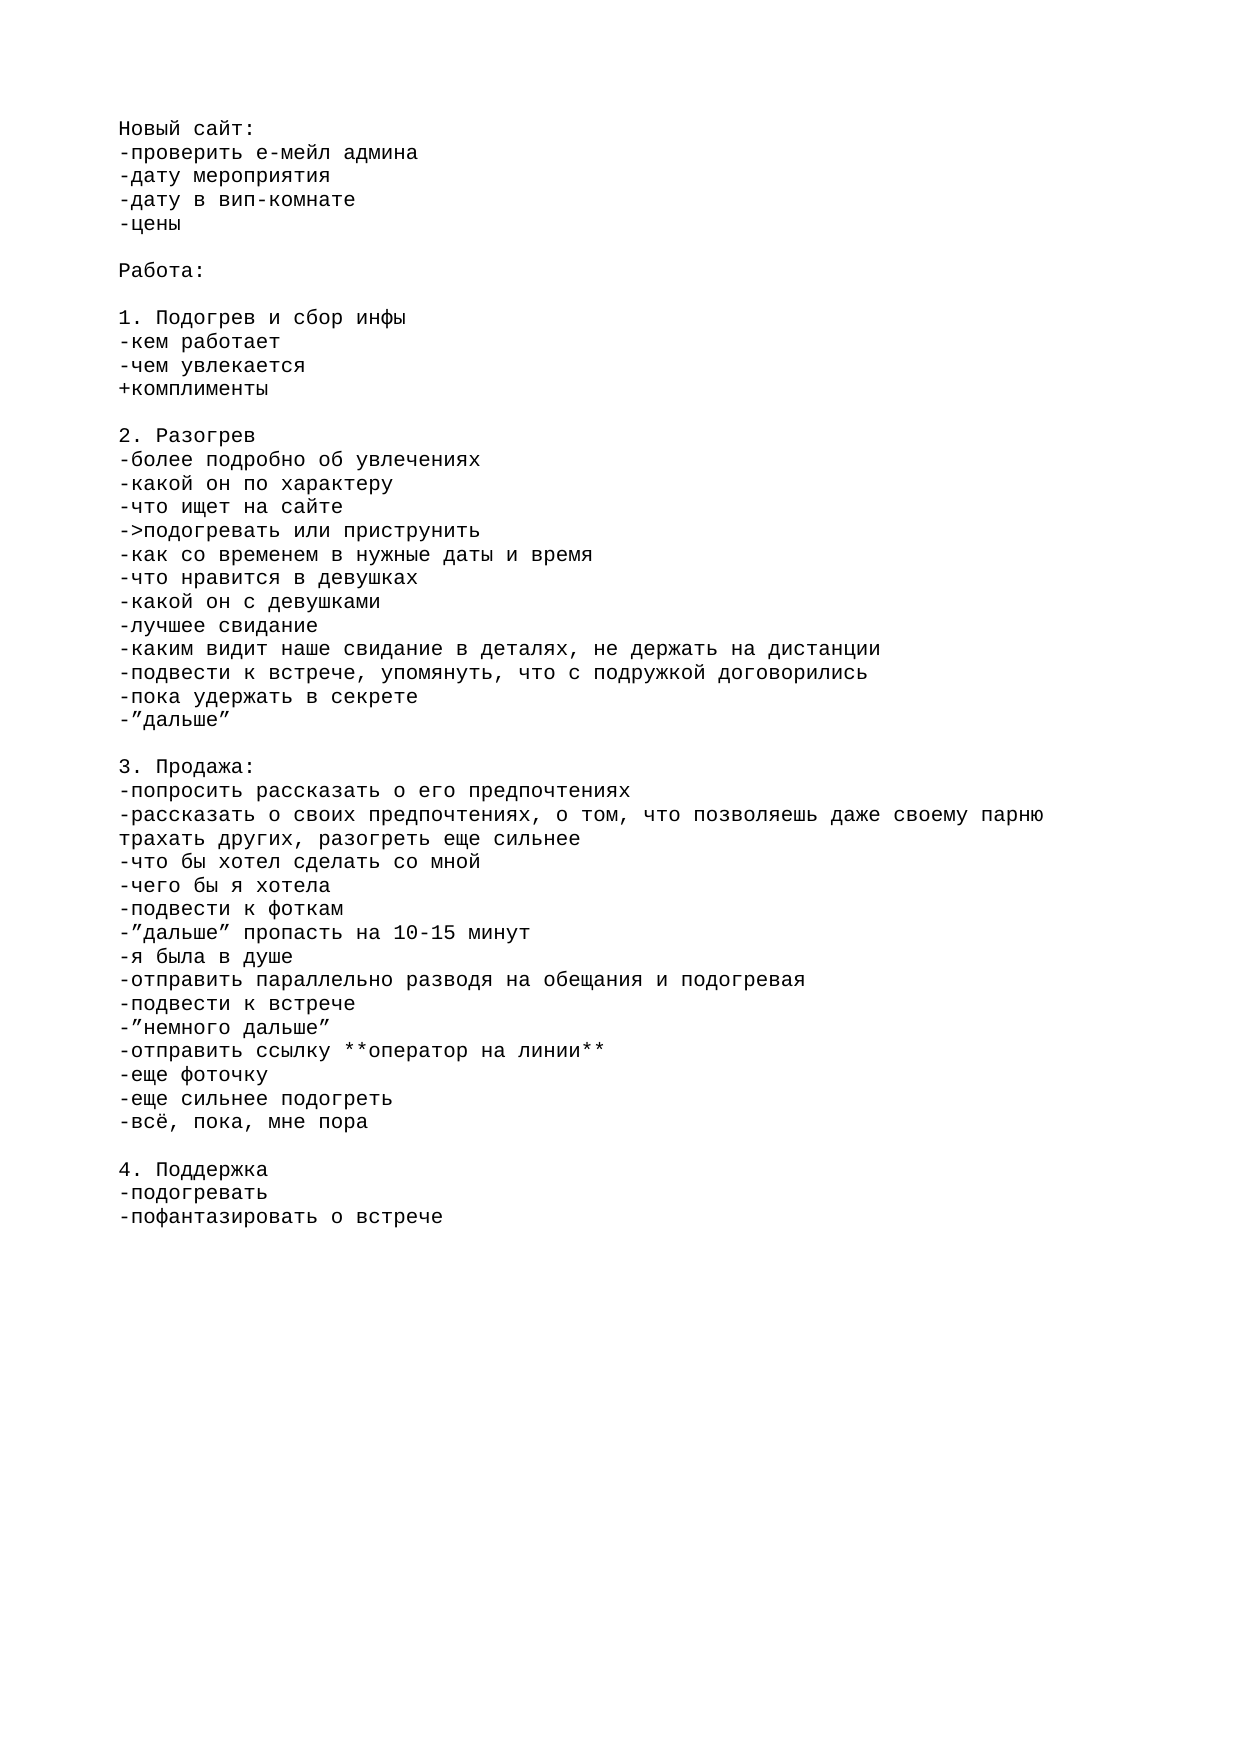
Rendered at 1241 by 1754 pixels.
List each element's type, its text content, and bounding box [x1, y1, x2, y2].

text -еще фоточку [118, 1064, 1122, 1088]
text -каким видит наше свидание в деталях, не держать на дистанции [118, 638, 1122, 662]
text -что ищет на сайте [118, 496, 1122, 520]
text -подвести к встрече, упомянуть, что с подружкой договорились [118, 662, 1122, 686]
text -я была в душе [118, 946, 1122, 969]
text -подвести к встрече [118, 993, 1122, 1017]
text -рассказать о своих предпочтениях, о том, что позволяешь даже своему парню трахать других, разогреть еще сильнее [118, 804, 1122, 851]
text -дату в вип-комнате [118, 189, 1122, 213]
text -чего бы я хотела [118, 875, 1122, 898]
text -цены [118, 213, 1122, 236]
text -что бы хотел сделать со мной [118, 851, 1122, 875]
text -лучшее свидание [118, 615, 1122, 638]
text +комплименты [118, 378, 1122, 402]
text 4. Поддержка [118, 1158, 1122, 1182]
text -чем увлекается [118, 354, 1122, 378]
text -”дальше” пропасть на 10-15 минут [118, 922, 1122, 946]
text -какой он с девушками [118, 591, 1122, 615]
text -попросить рассказать о его предпочтениях [118, 780, 1122, 804]
text -отправить параллельно разводя на обещания и подогревая [118, 969, 1122, 993]
text -кем работает [118, 331, 1122, 354]
text -”немного дальше” [118, 1017, 1122, 1040]
text -дату мероприятия [118, 165, 1122, 189]
text -пока удержать в секрете [118, 686, 1122, 709]
text -всё, пока, мне пора [118, 1111, 1122, 1135]
text -подвести к фоткам [118, 898, 1122, 922]
text 1. Подогрев и сбор инфы [118, 307, 1122, 331]
text -пофантазировать о встрече [118, 1206, 1122, 1229]
text -что нравится в девушках [118, 567, 1122, 591]
text 3. Продажа: [118, 757, 1122, 780]
text ->подогревать или приструнить [118, 520, 1122, 544]
text -подогревать [118, 1182, 1122, 1206]
text -как со временем в нужные даты и время [118, 544, 1122, 567]
text -какой он по характеру [118, 473, 1122, 496]
text -отправить ссылку **оператор на линии** [118, 1040, 1122, 1064]
text -еще сильнее подогреть [118, 1088, 1122, 1111]
text -проверить е-мейл админа [118, 142, 1122, 165]
text Новый сайт: [118, 118, 1122, 142]
text Работа: [118, 260, 1122, 284]
text -”дальше” [118, 709, 1122, 733]
text 2. Разогрев [118, 426, 1122, 449]
text -более подробно об увлечениях [118, 449, 1122, 473]
